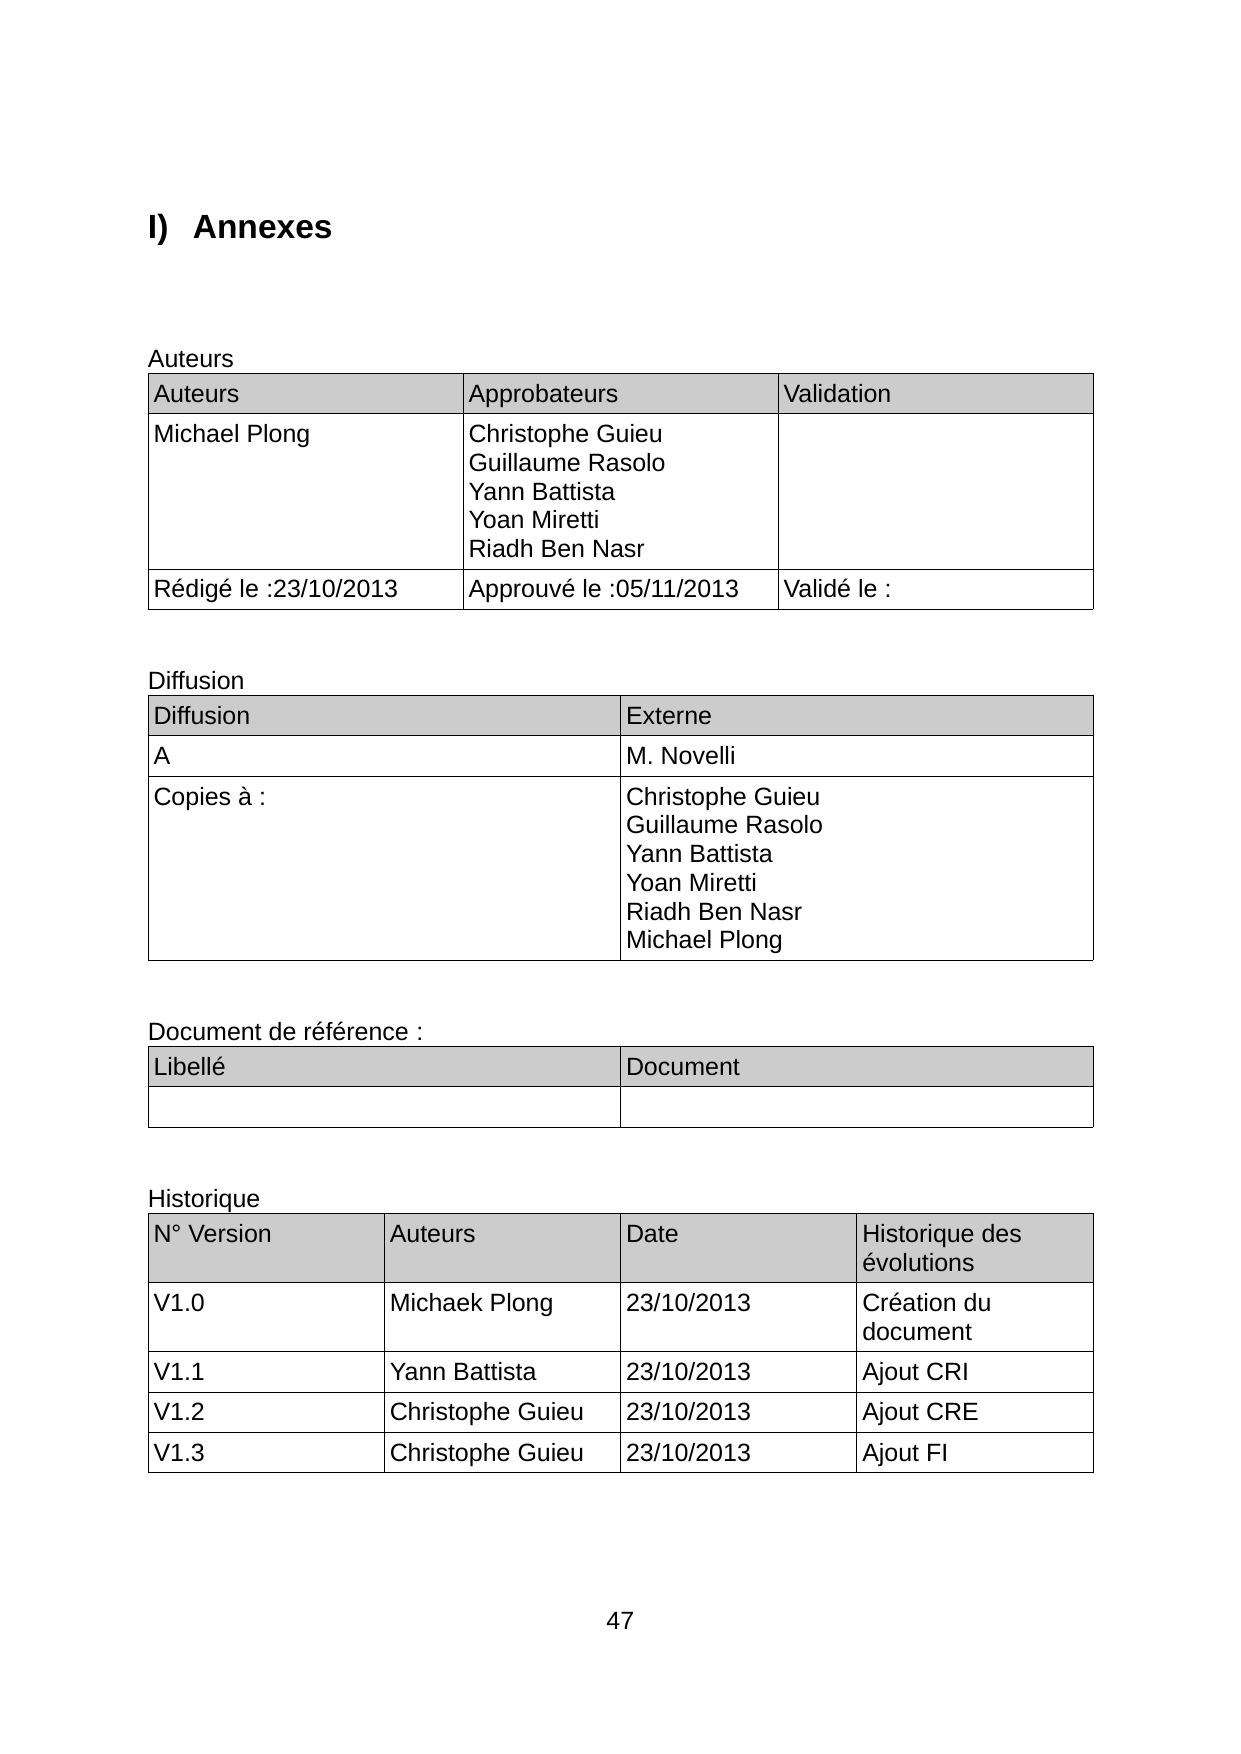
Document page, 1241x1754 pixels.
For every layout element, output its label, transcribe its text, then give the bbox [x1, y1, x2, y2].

table_header Validation [779, 374, 1093, 413]
table_header Document [621, 1047, 1093, 1086]
table_header Auteurs [385, 1214, 620, 1282]
table_cell Michael Plong [149, 414, 463, 568]
table_cell Validé le : [779, 570, 1093, 609]
table_cell A [149, 736, 620, 776]
table_cell V1.2 [149, 1393, 384, 1432]
table_cell M. Novelli [621, 736, 1093, 776]
table_cell Ajout CRE [857, 1393, 1093, 1432]
table_cell Christophe Guieu Guillaume Rasolo Yann Battista Yoan Miretti Riadh Ben Nasr Michael Plong [621, 777, 1093, 960]
table_cell Christophe Guieu Guillaume Rasolo Yann Battista Yoan Miretti Riadh Ben Nasr [464, 414, 778, 568]
table_header Externe [621, 696, 1093, 735]
text Diffusion [148, 666, 1093, 695]
table_cell V1.0 [149, 1283, 384, 1351]
table_header Approbateurs [464, 374, 778, 413]
table_cell V1.1 [149, 1352, 384, 1392]
text Auteurs [148, 344, 1093, 373]
table_header N° Version [149, 1214, 384, 1282]
table_cell Yann Battista [385, 1352, 620, 1392]
text Document de référence : [148, 1017, 1093, 1046]
table_cell Création du document [857, 1283, 1093, 1351]
table_header Auteurs [149, 374, 463, 413]
table_cell [779, 414, 1093, 568]
table_cell Rédigé le :23/10/2013 [149, 570, 463, 609]
table_cell Approuvé le :05/11/2013 [464, 570, 778, 609]
table_cell V1.3 [149, 1433, 384, 1472]
table_cell Michaek Plong [385, 1283, 620, 1351]
table_cell Ajout FI [857, 1433, 1093, 1472]
table_cell [149, 1087, 620, 1127]
table_header Historique des évolutions [857, 1214, 1093, 1282]
table_cell Copies à : [149, 777, 620, 960]
table_cell 23/10/2013 [621, 1352, 856, 1392]
table_cell Christophe Guieu [385, 1393, 620, 1432]
table_cell [621, 1087, 1093, 1127]
table_header Diffusion [149, 696, 620, 735]
table_cell 23/10/2013 [621, 1393, 856, 1432]
subtitle Annexes [148, 207, 1093, 245]
table_cell 23/10/2013 [621, 1433, 856, 1472]
table_header Libellé [149, 1047, 620, 1086]
table_cell Christophe Guieu [385, 1433, 620, 1472]
text Historique [148, 1184, 1093, 1213]
table_cell 23/10/2013 [621, 1283, 856, 1351]
table_cell Ajout CRI [857, 1352, 1093, 1392]
table_header Date [621, 1214, 856, 1282]
